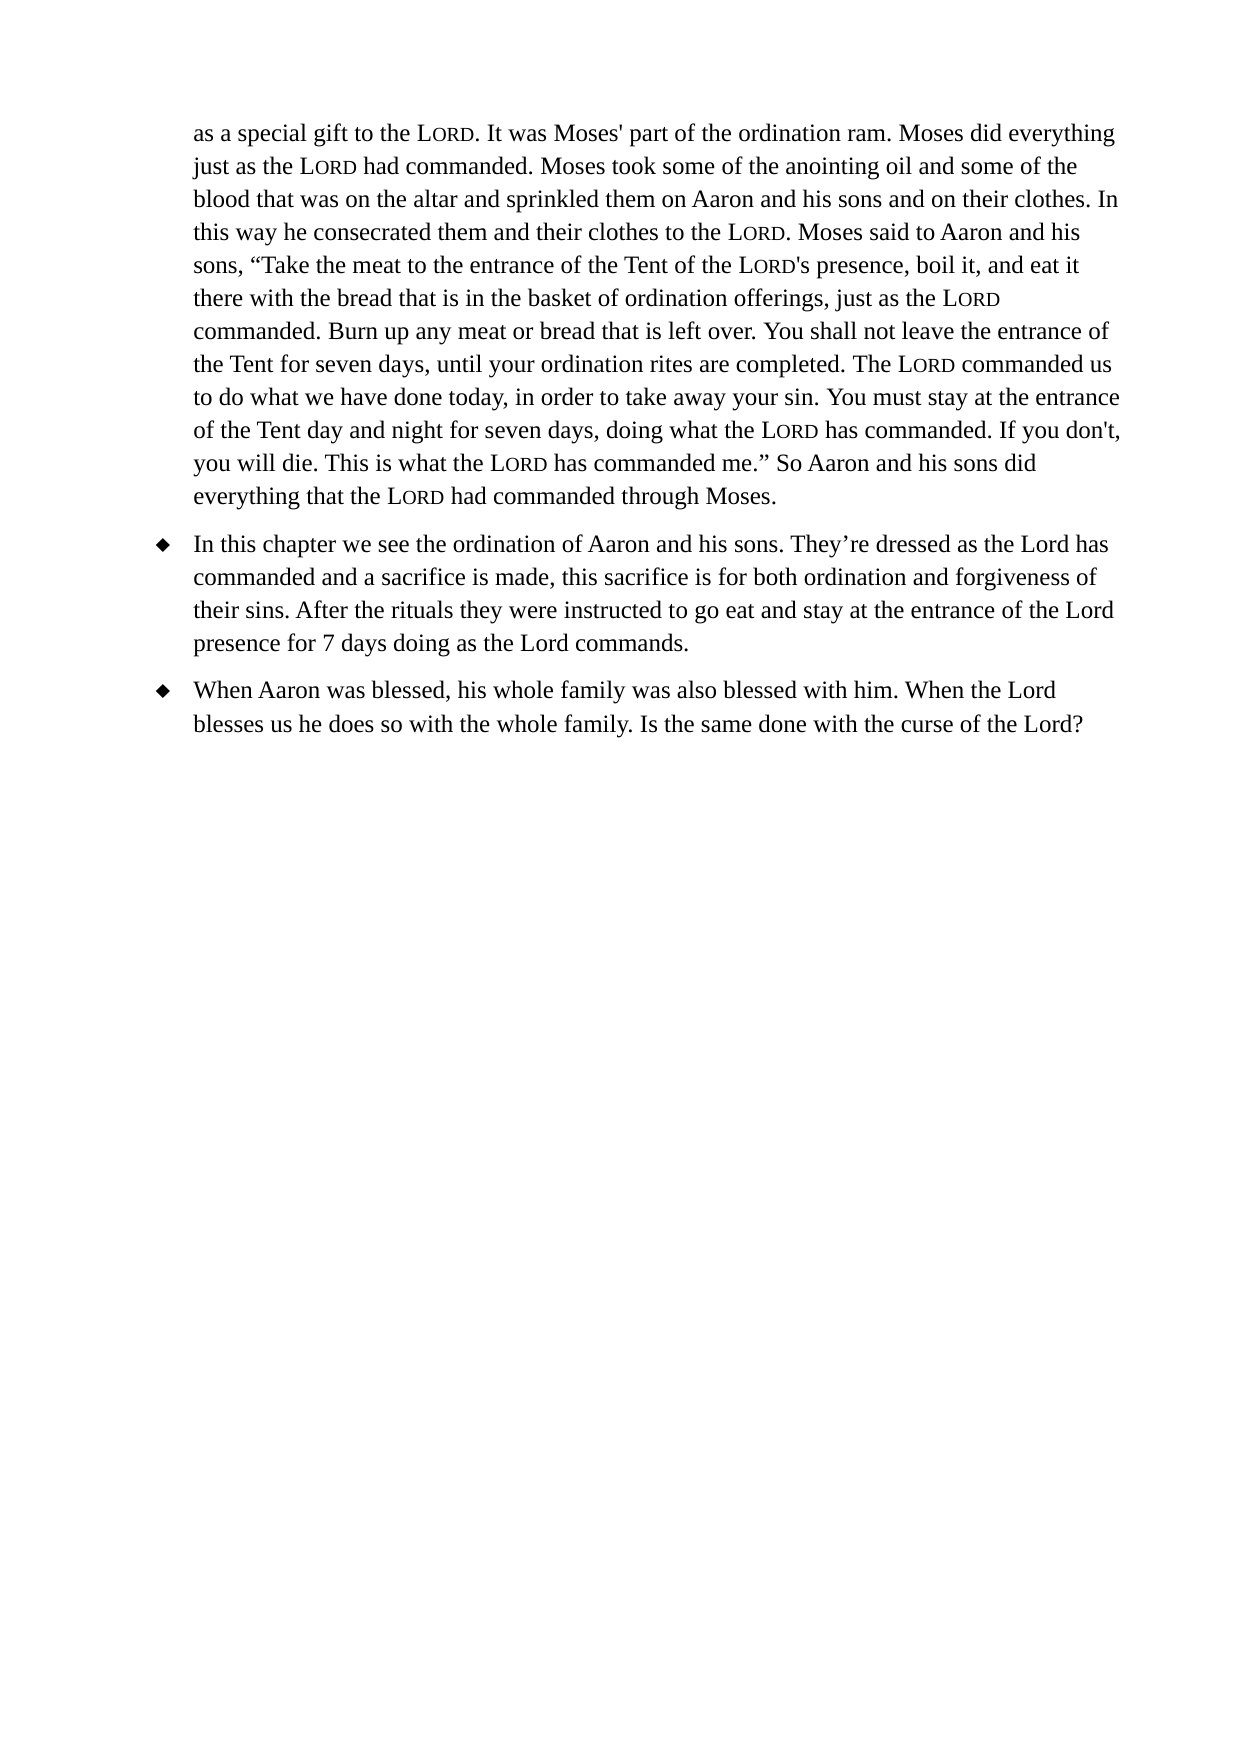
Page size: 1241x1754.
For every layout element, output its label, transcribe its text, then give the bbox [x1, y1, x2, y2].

list When Aaron was blessed, his whole family was also blessed with him. When the Lord blesses us he does so with the whole family. Is the same done with the curse of the Lord? [156, 676, 1122, 737]
list as a special gift to the Lord. It was Moses' part of the ordination ram. Moses did everything just as the Lord had commanded. Moses took some of the anointing oil and some of the blood that was on the altar and sprinkled them on Aaron and his sons and on their clothes. In this way he consecrated them and their clothes to the Lord. Moses said to Aaron and his sons, “Take the meat to the entrance of the Tent of the Lord's presence, boil it, and eat it there with the bread that is in the basket of ordination offerings, just as the Lord commanded. Burn up any meat or bread that is left over. You shall not leave the entrance of the Tent for seven days, until your ordination rites are completed. The Lord commanded us to do what we have done today, in order to take away your sin. You must stay at the entrance of the Tent day and night for seven days, doing what the Lord has commanded. If you don't, you will die. This is what the Lord has commanded me.” So Aaron and his sons did everything that the Lord had commanded through Moses. [156, 118, 1122, 510]
list In this chapter we see the ordination of Aaron and his sons. They’re dressed as the Lord has commanded and a sacrifice is made, this sacrifice is for both ordination and forgiveness of their sins. After the rituals they were instructed to go eat and stay at the entrance of the Lord presence for 7 days doing as the Lord commands. [156, 529, 1122, 657]
